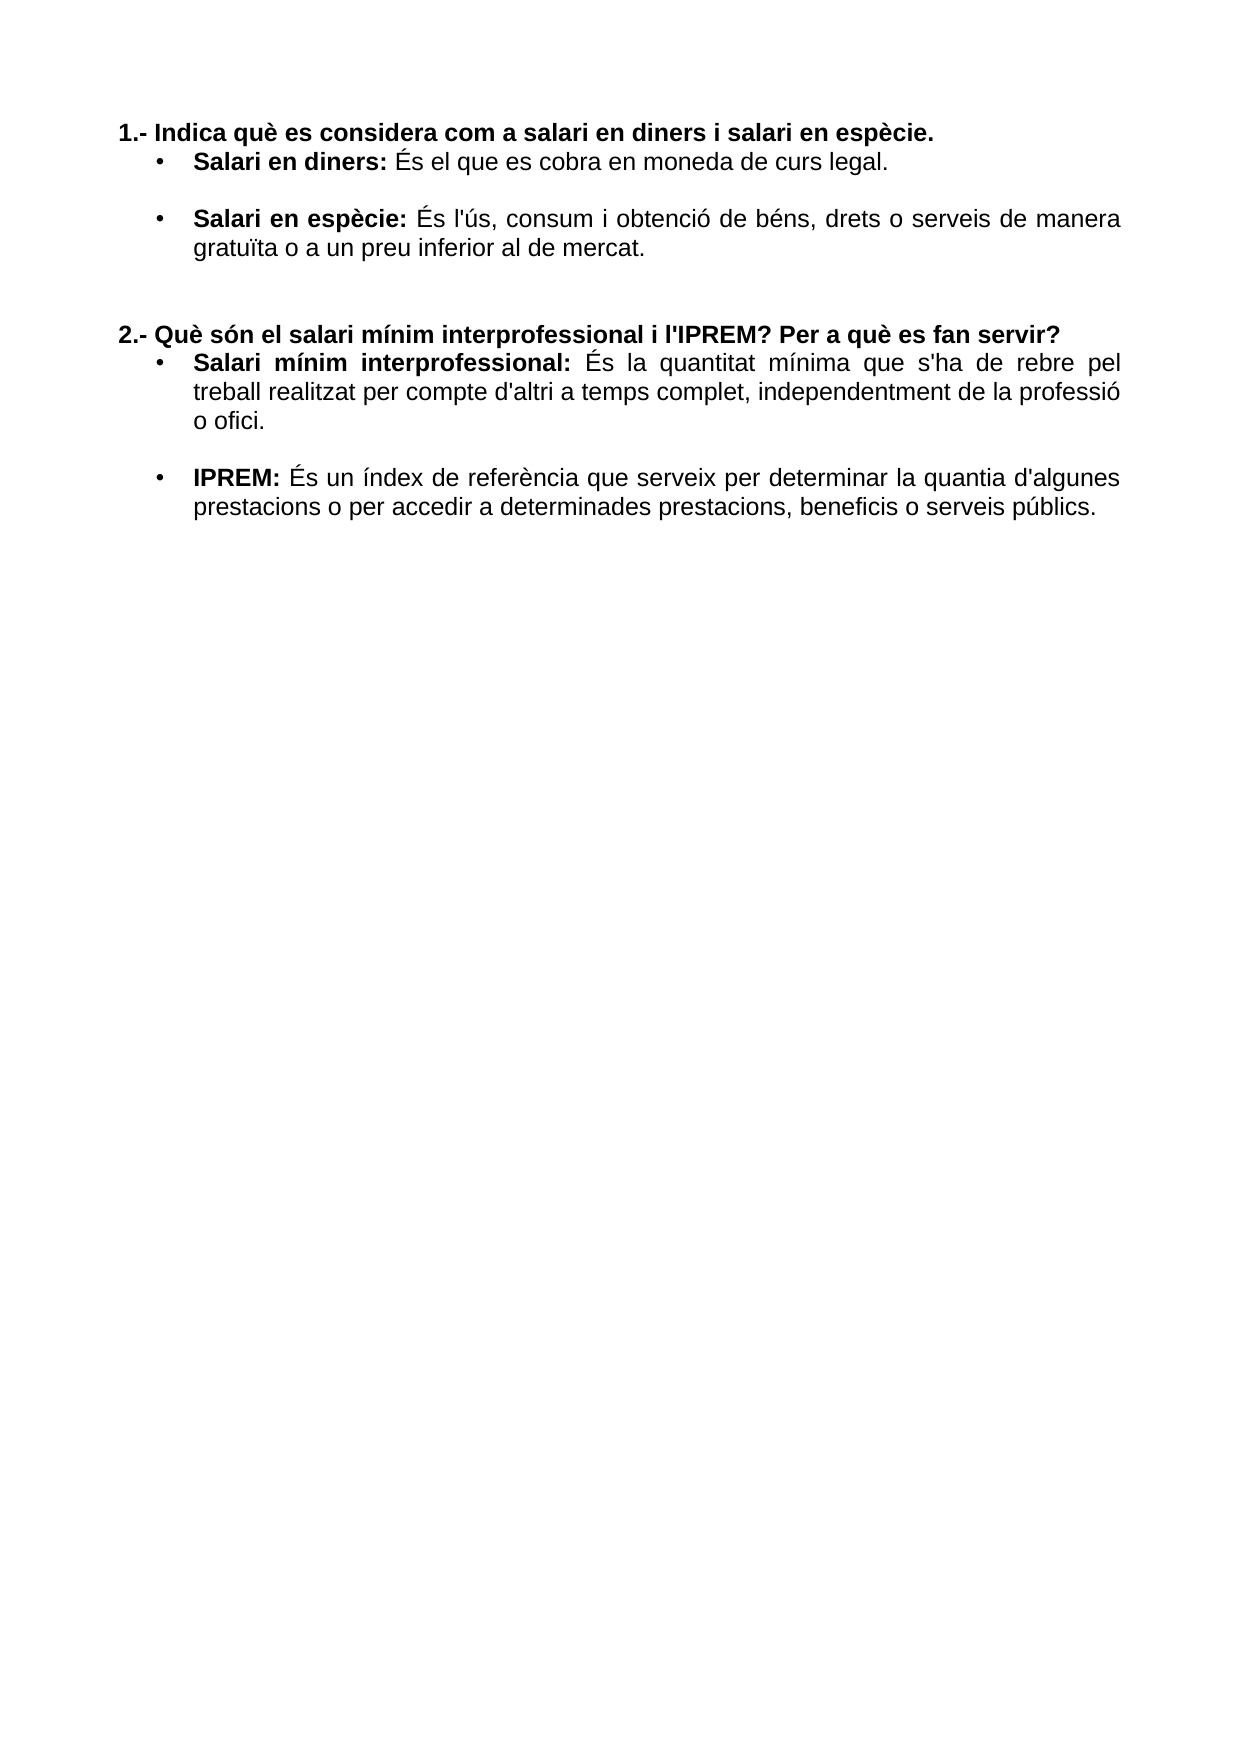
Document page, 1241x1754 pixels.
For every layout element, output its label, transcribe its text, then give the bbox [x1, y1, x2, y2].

text 2.- Què són el salari mínim interprofessional i l'IPREM? Per a què es fan servir? [118, 319, 1122, 348]
list IPREM: És un índex de referència que serveix per determinar la quantia d'algunes prestacions o per accedir a determinades prestacions, beneficis o serveis públics. [156, 463, 1122, 521]
list Salari en espècie: És l'ús, consum i obtenció de béns, drets o serveis de manera gratuïta o a un preu inferior al de mercat. [156, 204, 1122, 262]
list Salari mínim interprofessional: És la quantitat mínima que s'ha de rebre pel treball realitzat per compte d'altri a temps complet, independentment de la professió o ofici. [156, 348, 1122, 435]
list Salari en diners: És el que es cobra en moneda de curs legal. [156, 147, 1122, 176]
text 1.- Indica què es considera com a salari en diners i salari en espècie. [118, 118, 1122, 147]
